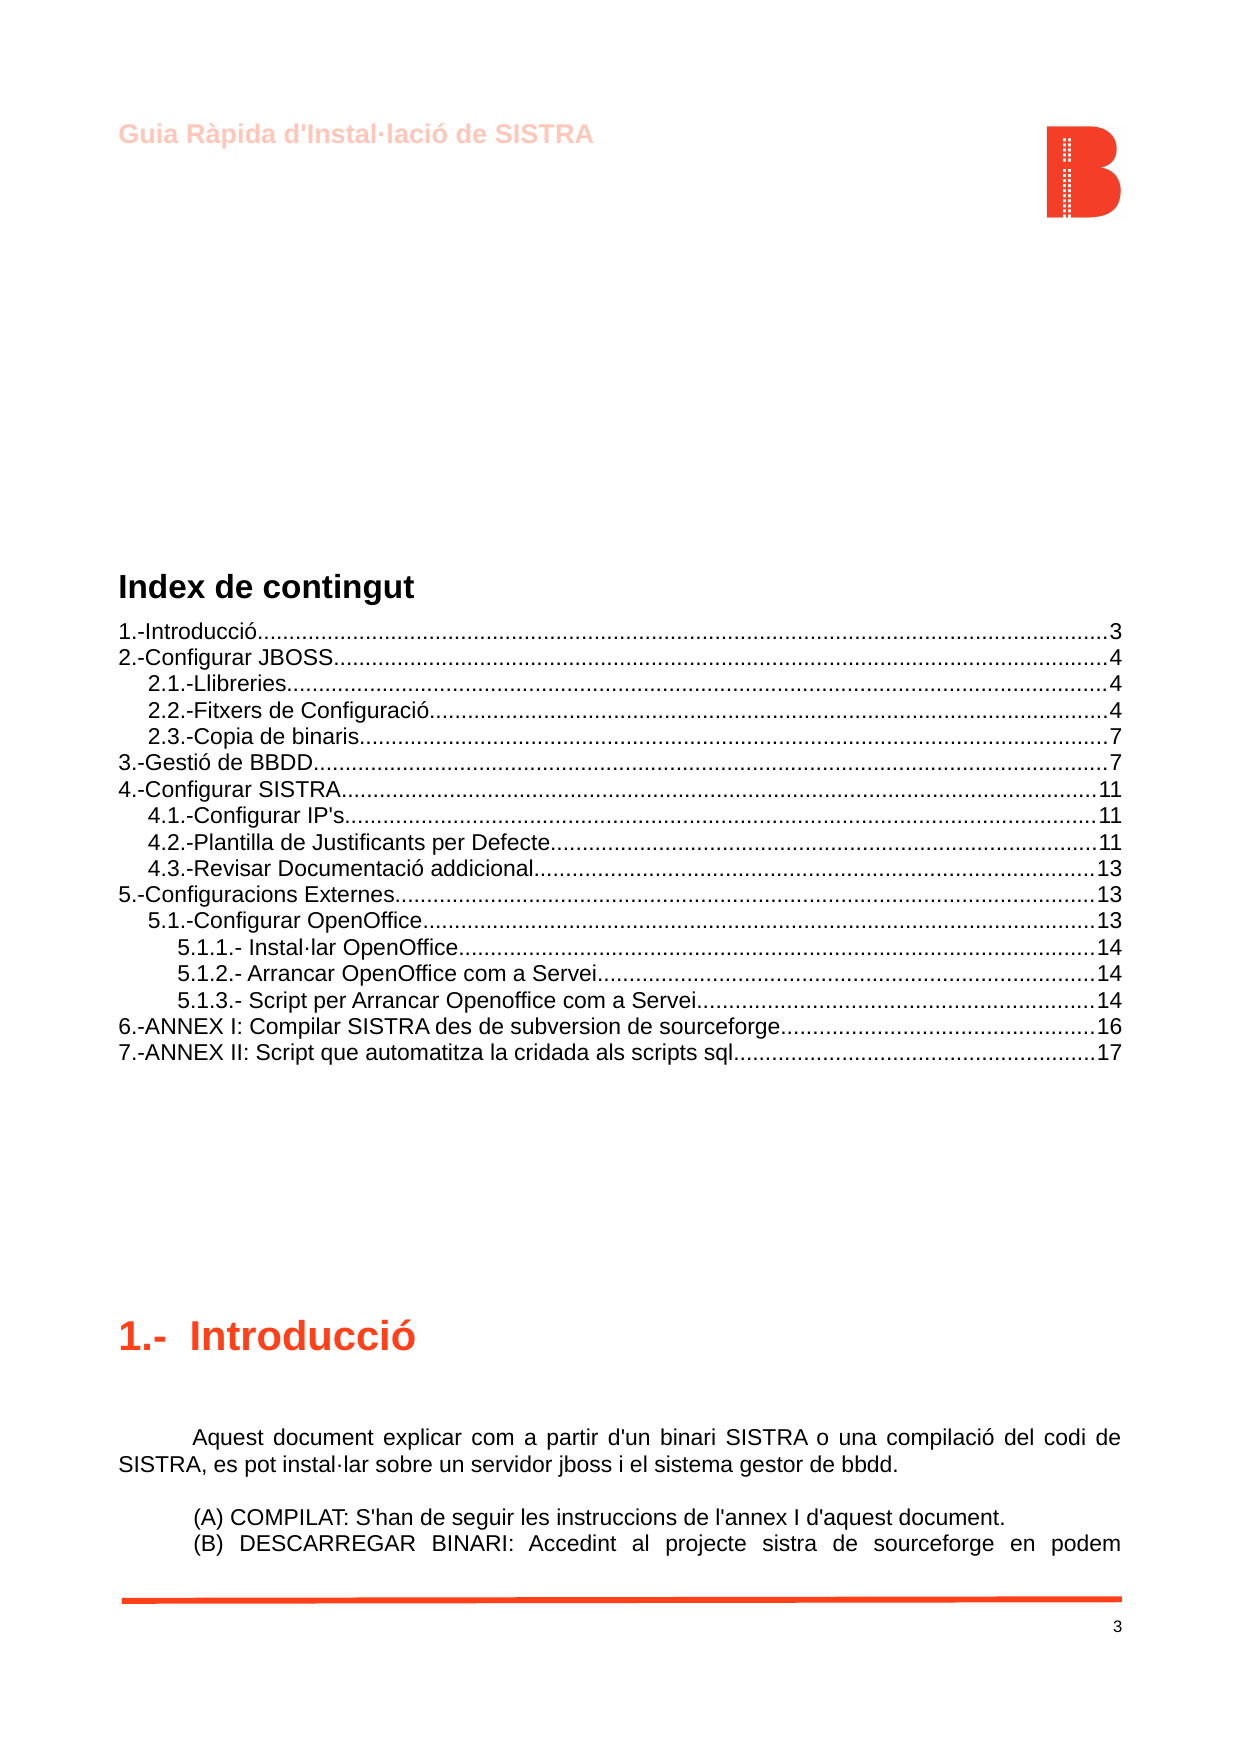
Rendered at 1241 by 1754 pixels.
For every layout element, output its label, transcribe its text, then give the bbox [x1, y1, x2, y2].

text 4.1.-Configurar IP's 11 [148, 802, 1122, 828]
text 5.-Configuracions Externes 13 [118, 881, 1122, 907]
text 5.1.3.- Script per Arrancar Openoffice com a Servei 14 [177, 987, 1122, 1013]
text 7.-ANNEX II: Script que automatitza la cridada als scripts sql 17 [118, 1039, 1122, 1066]
text Aquest document explicar com a partir d'un binari SISTRA o una compilació del codi de SISTRA, es pot instal·lar sobre un servidor jboss i el sistema gestor de bbdd. [118, 1424, 1122, 1477]
text 4.2.-Plantilla de Justificants per Defecte 11 [148, 828, 1122, 855]
text 2.1.-Llibreries 4 [148, 670, 1122, 697]
text 5.1.1.- Instal·lar OpenOffice 14 [177, 934, 1122, 960]
text (A) COMPILAT: S'han de seguir les instruccions de l'annex I d'aquest document. [193, 1503, 1122, 1530]
text 2.-Configurar JBOSS 4 [118, 644, 1122, 670]
picture [1036, 124, 1130, 221]
text 6.-ANNEX I: Compilar SISTRA des de subversion de sourceforge 16 [118, 1013, 1122, 1039]
text 2.3.-Copia de binaris 7 [148, 723, 1122, 749]
subtitle Index de contingut [118, 567, 1122, 605]
text 5.1.-Configurar OpenOffice 13 [148, 907, 1122, 934]
text 5.1.2.- Arrancar OpenOffice com a Servei 14 [177, 960, 1122, 987]
subtitle Introducció [118, 1311, 1122, 1359]
text 3.-Gestió de BBDD 7 [118, 749, 1122, 776]
text 4.3.-Revisar Documentació addicional 13 [148, 855, 1122, 881]
text (B) DESCARREGAR BINARI: Accedint al projecte sistra de sourceforge en podem [193, 1530, 1122, 1556]
text 2.2.-Fitxers de Configuració 4 [148, 697, 1122, 723]
text 4.-Configurar SISTRA 11 [118, 776, 1122, 802]
text 1.-Introducció 3 [118, 618, 1122, 644]
